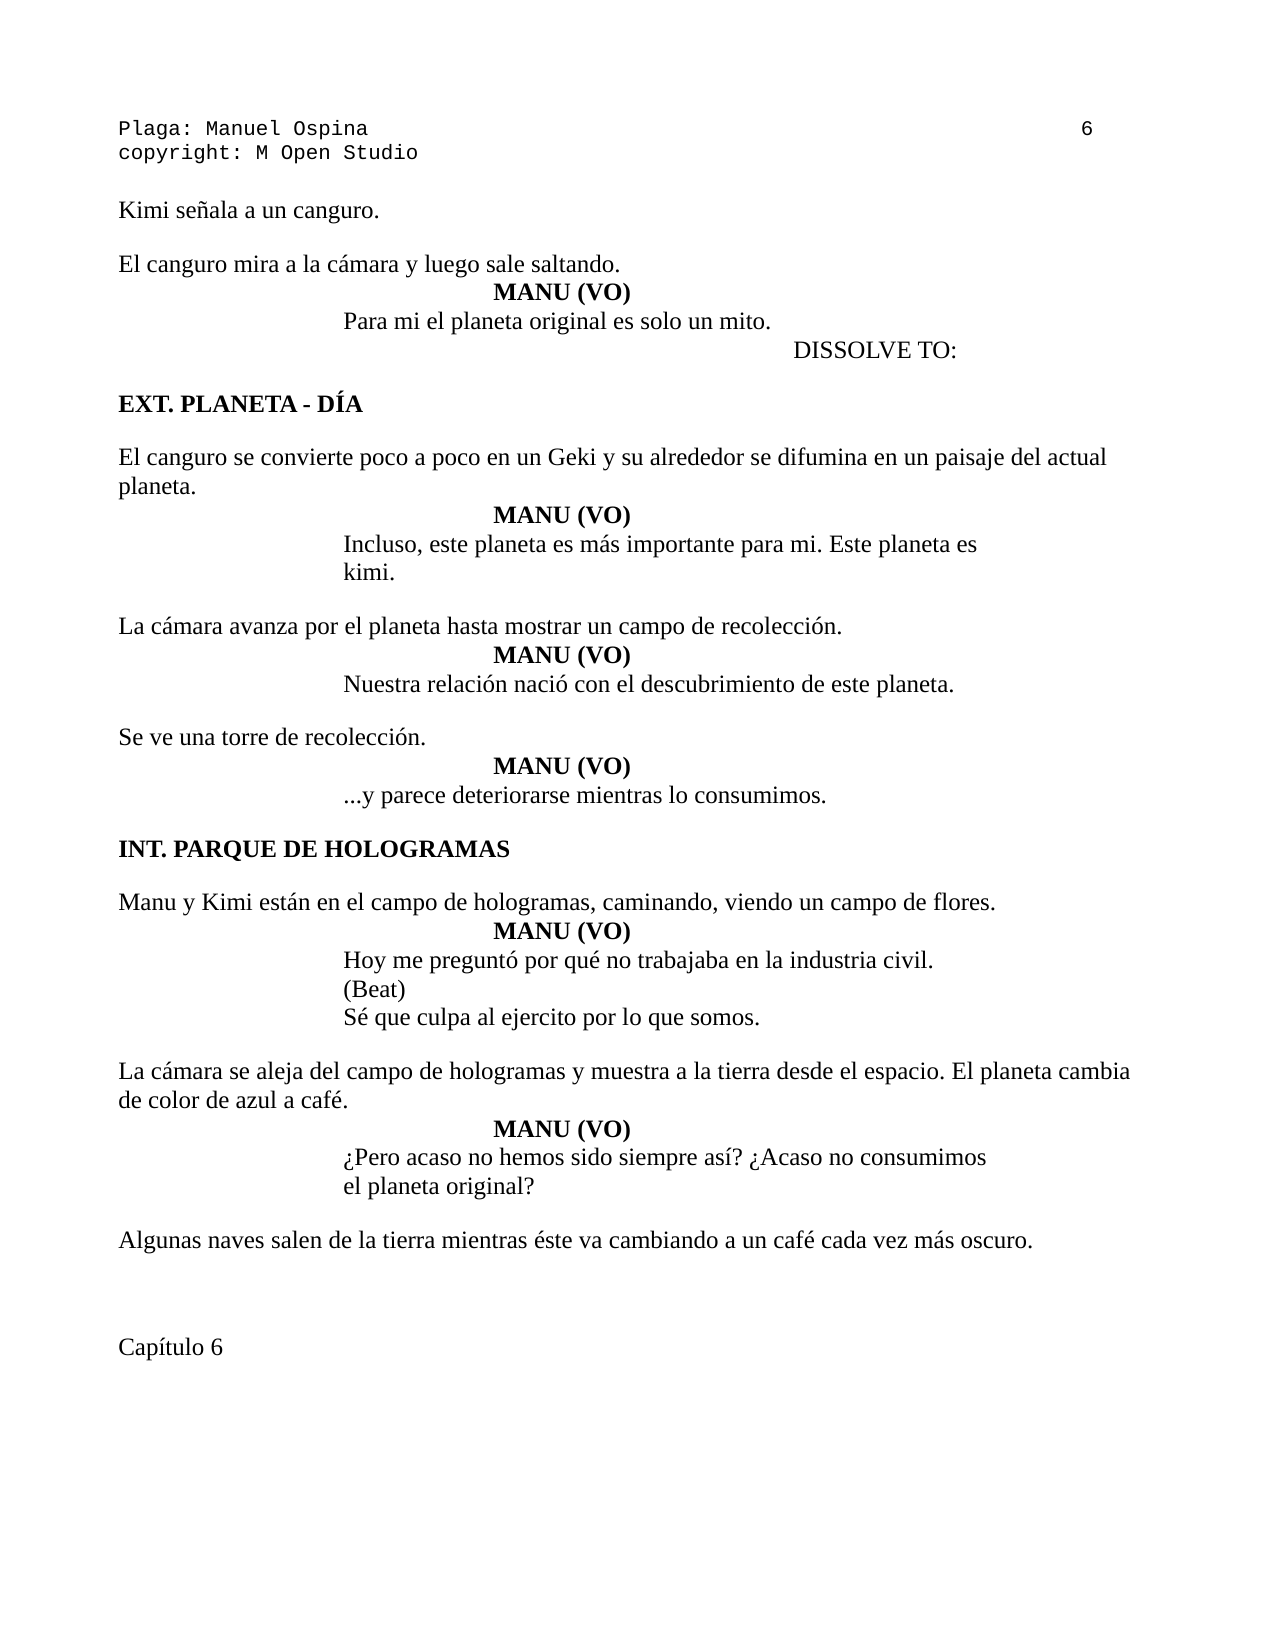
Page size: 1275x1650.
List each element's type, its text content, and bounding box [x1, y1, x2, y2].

text ...y parece deteriorarse mientras lo consumimos. [343, 780, 1007, 809]
text Int. Parque de hologramas [118, 834, 1157, 862]
text El canguro se convierte poco a poco en un Geki y su alrededor se difumina en un paisaje del actual planeta. [118, 442, 1157, 500]
text Manu (vo) [493, 277, 1007, 306]
text Manu (vo) [493, 751, 1007, 780]
text Dissolve to: [793, 335, 1157, 364]
text Manu y Kimi están en el campo de hologramas, caminando, viendo un campo de flores. [118, 887, 1157, 916]
text Manu (Vo) [493, 1114, 1007, 1142]
text Incluso, este planeta es más importante para mi. Este planeta es kimi. [343, 529, 1007, 586]
text Sé que culpa al ejercito por lo que somos. [343, 1002, 1007, 1031]
text Manu (VO) [493, 916, 1007, 945]
text (Beat) [343, 974, 1007, 1002]
text Para mi el planeta original es solo un mito. [343, 306, 1007, 335]
text La cámara avanza por el planeta hasta mostrar un campo de recolección. [118, 611, 1157, 640]
text ext. Planeta - día [118, 389, 1157, 417]
text Nuestra relación nació con el descubrimiento de este planeta. [343, 669, 1007, 697]
text La cámara se aleja del campo de hologramas y muestra a la tierra desde el espacio. El planeta cambia de color de azul a café. [118, 1056, 1157, 1114]
text Manu (vo) [493, 640, 1007, 669]
text Algunas naves salen de la tierra mientras éste va cambiando a un café cada vez más oscuro. [118, 1225, 1157, 1254]
text Kimi señala a un canguro. [118, 195, 1157, 224]
text Hoy me preguntó por qué no trabajaba en la industria civil. [343, 945, 1007, 974]
text Se ve una torre de recolección. [118, 722, 1157, 751]
text ¿Pero acaso no hemos sido siempre así? ¿Acaso no consumimos el planeta original? [343, 1142, 1007, 1200]
text Capítulo 6 [118, 1332, 1157, 1361]
text Manu (vo) [493, 500, 1007, 529]
text El canguro mira a la cámara y luego sale saltando. [118, 249, 1157, 277]
